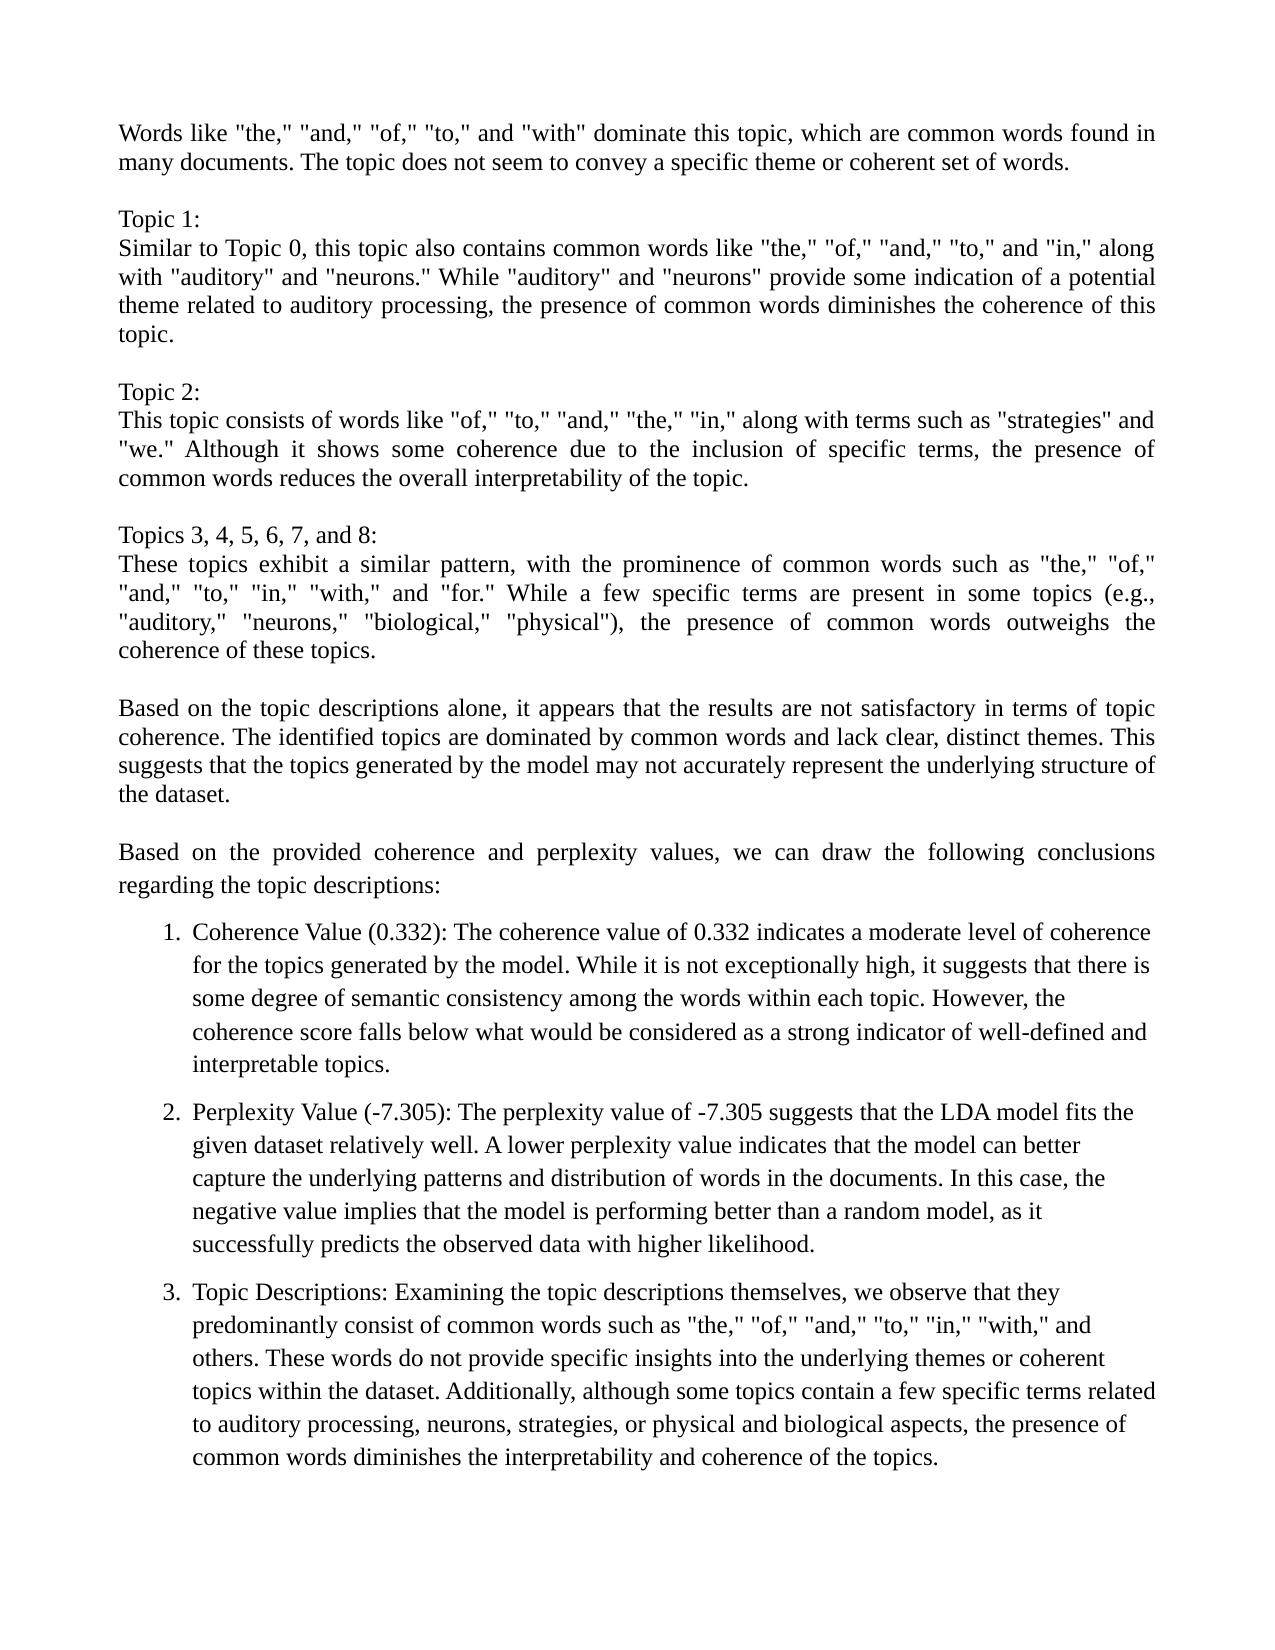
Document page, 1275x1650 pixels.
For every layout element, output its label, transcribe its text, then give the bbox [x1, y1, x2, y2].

text These topics exhibit a similar pattern, with the prominence of common words such as "the," "of," "and," "to," "in," "with," and "for." While a few specific terms are present in some topics (e.g., "auditory," "neurons," "biological," "physical"), the presence of common words outweighs the coherence of these topics. [118, 549, 1157, 664]
text Based on the topic descriptions alone, it appears that the results are not satisfactory in terms of topic coherence. The identified topics are dominated by common words and lack clear, distinct themes. This suggests that the topics generated by the model may not accurately represent the underlying structure of the dataset. [118, 693, 1157, 808]
text Words like "the," "and," "of," "to," and "with" dominate this topic, which are common words found in many documents. The topic does not seem to convey a specific theme or coherent set of words. [118, 118, 1157, 176]
text Based on the provided coherence and perplexity values, we can draw the following conclusions regarding the topic descriptions: [118, 837, 1157, 899]
list Topic Descriptions: Examining the topic descriptions themselves, we observe that they predominantly consist of common words such as "the," "of," "and," "to," "in," "with," and others. These words do not provide specific insights into the underlying themes or coherent topics within the dataset. Additionally, although some topics contain a few specific terms related to auditory processing, neurons, strategies, or physical and biological aspects, the presence of common words diminishes the interpretability and coherence of the topics. [162, 1277, 1157, 1471]
list Coherence Value (0.332): The coherence value of 0.332 indicates a moderate level of coherence for the topics generated by the model. While it is not exceptionally high, it suggests that there is some degree of semantic consistency among the words within each topic. However, the coherence score falls below what would be considered as a strong indicator of well-defined and interpretable topics. [162, 917, 1157, 1078]
list Perplexity Value (-7.305): The perplexity value of -7.305 suggests that the LDA model fits the given dataset relatively well. A lower perplexity value indicates that the model can better capture the underlying patterns and distribution of words in the documents. In this case, the negative value implies that the model is performing better than a random model, as it successfully predicts the observed data with higher likelihood. [162, 1097, 1157, 1258]
text Topics 3, 4, 5, 6, 7, and 8: [118, 521, 1157, 549]
text Topic 2: [118, 377, 1157, 406]
text Topic 1: [118, 204, 1157, 233]
text This topic consists of words like "of," "to," "and," "the," "in," along with terms such as "strategies" and "we." Although it shows some coherence due to the inclusion of specific terms, the presence of common words reduces the overall interpretability of the topic. [118, 406, 1157, 492]
text Similar to Topic 0, this topic also contains common words like "the," "of," "and," "to," and "in," along with "auditory" and "neurons." While "auditory" and "neurons" provide some indication of a potential theme related to auditory processing, the presence of common words diminishes the coherence of this topic. [118, 233, 1157, 348]
